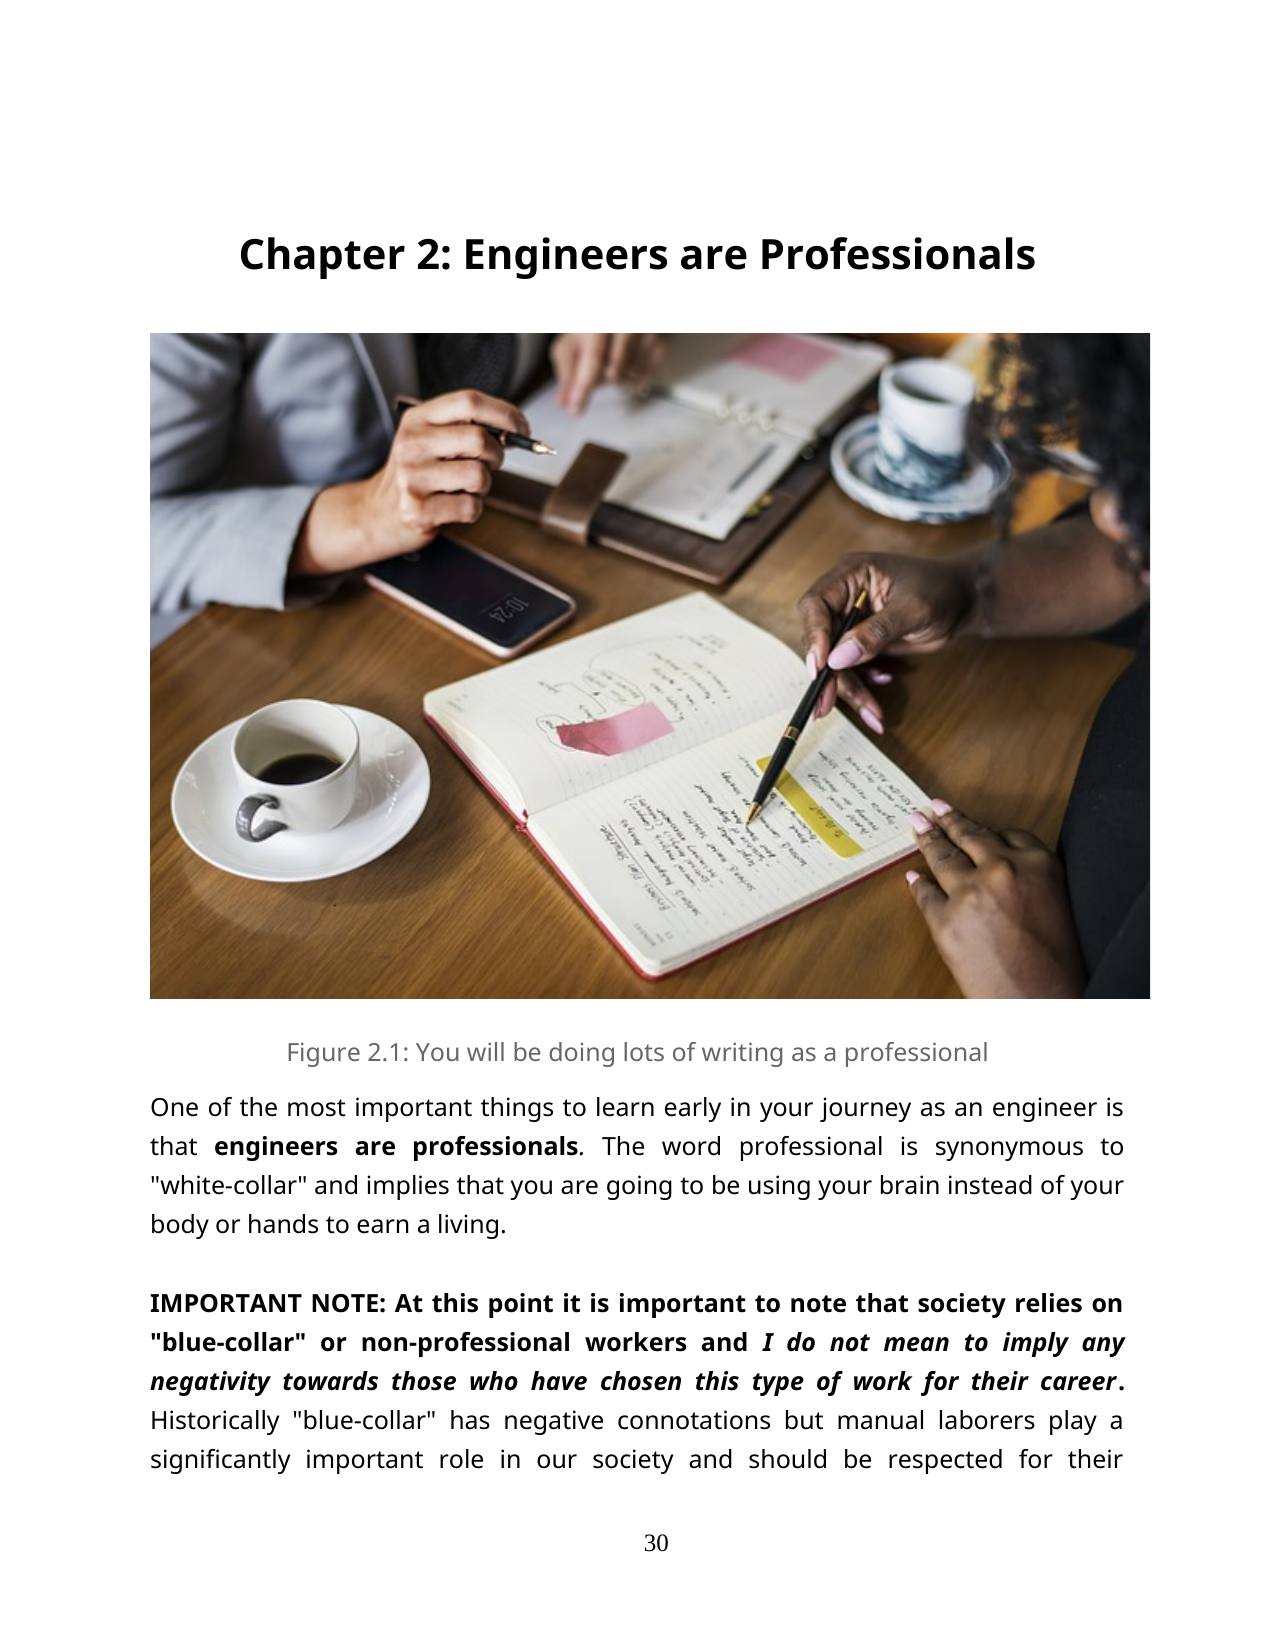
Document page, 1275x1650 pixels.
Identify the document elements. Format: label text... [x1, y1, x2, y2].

text Chapter 2: Engineers are Professionals [150, 225, 1125, 282]
picture [150, 333, 1150, 999]
text One of the most important things to learn early in your journey as an engineer is that engineers are professionals. The word professional is synonymous to "white-collar" and implies that you are going to be using your brain instead of your body or hands to earn a living. [150, 1089, 1125, 1241]
text Figure 2.1: You will be doing lots of writing as a professional [150, 1034, 1125, 1069]
text IMPORTANT NOTE: At this point it is important to note that society relies on "blue-collar" or non-professional workers and I do not mean to imply any negativity towards those who have chosen this type of work for their career. Historically "blue-collar" has negative connotations but manual laborers play a significantly important role in our society and should be respected for their [150, 1285, 1125, 1476]
